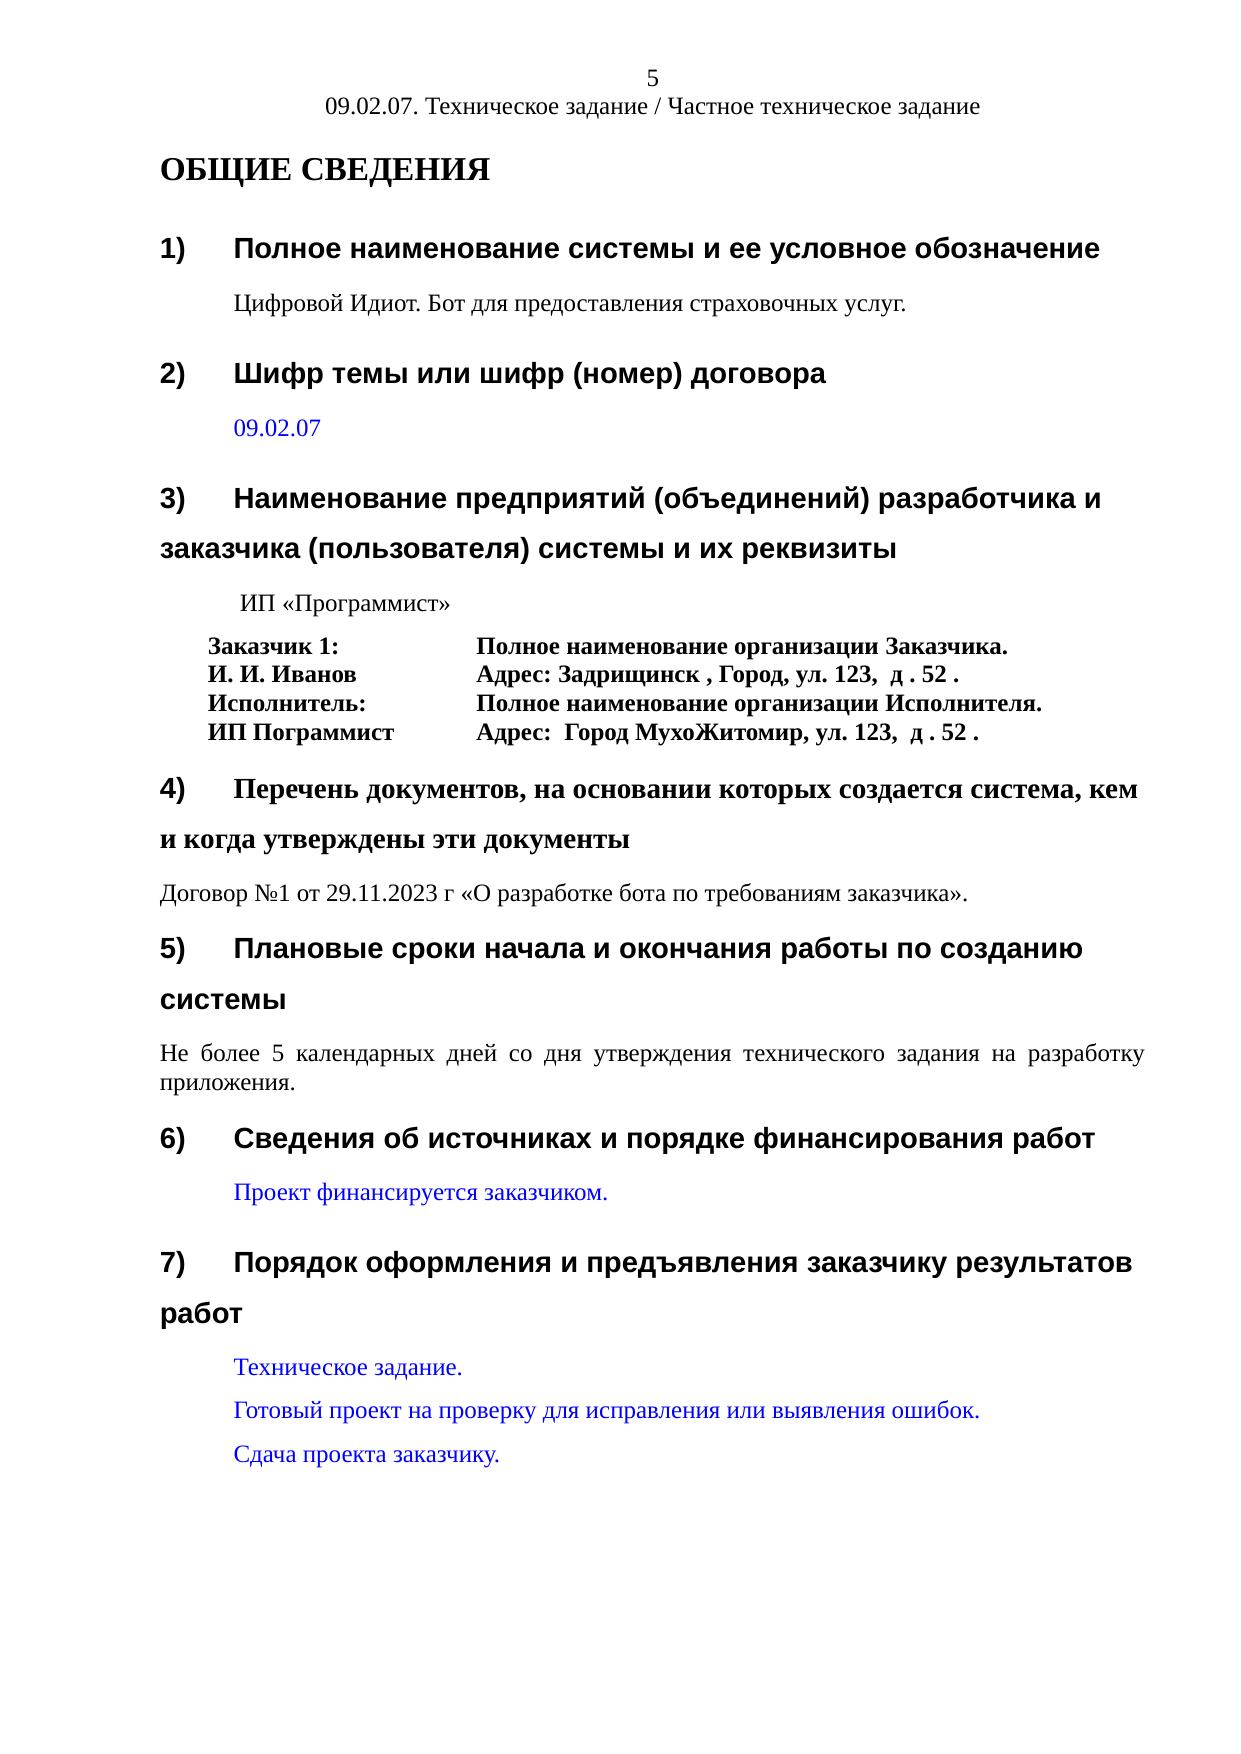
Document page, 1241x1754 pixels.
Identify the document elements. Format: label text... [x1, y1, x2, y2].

table_header Полное наименование организации Заказчика. Адрес: Задрищинск , Город, ул. 123, д . 52 . [465, 631, 1109, 688]
text Сдача проекта заказчику. [159, 1439, 1146, 1467]
text Проект финансируется заказчиком. [159, 1177, 1146, 1206]
text ИП «Программист» [159, 588, 1146, 616]
subtitle Наименование предприятий (объединений) разработчика и заказчика (пользователя) системы и их реквизиты [159, 481, 1146, 564]
text Не более 5 календарных дней со дня утверждения технического задания на разработку приложения. [159, 1038, 1146, 1096]
subtitle Шифр темы или шифр (номер) договора [159, 356, 1146, 389]
text Цифровой Идиот. Бот для предоставления страховочных услуг. [159, 288, 1146, 317]
subtitle Перечень документов, на основании которых создается система, кем и когда утверждены эти документы [159, 771, 1146, 855]
text Техническое задание. [159, 1352, 1146, 1381]
subtitle Общие сведения [159, 149, 1146, 187]
text Договор №1 от 29.11.2023 г «О разработке бота по требованиям заказчика». [159, 878, 1146, 906]
table_cell Исполнитель: ИП Пограммист [196, 688, 465, 746]
text 09.02.07 [159, 413, 1146, 441]
subtitle Порядок оформления и предъявления заказчику результатов работ [159, 1246, 1146, 1329]
table_header Заказчик 1: И. И. Иванов [196, 631, 465, 688]
subtitle Полное наименование системы и ее условное обозначение [159, 231, 1146, 265]
text Готовый проект на проверку для исправления или выявления ошибок. [159, 1396, 1146, 1424]
table_cell Полное наименование организации Исполнителя. Адрес: Город МухоЖитомир, ул. 123, д . 52 . [465, 688, 1109, 746]
subtitle Плановые сроки начала и окончания работы по созданию системы [159, 931, 1146, 1015]
subtitle Сведения об источниках и порядке финансирования работ [159, 1121, 1146, 1154]
